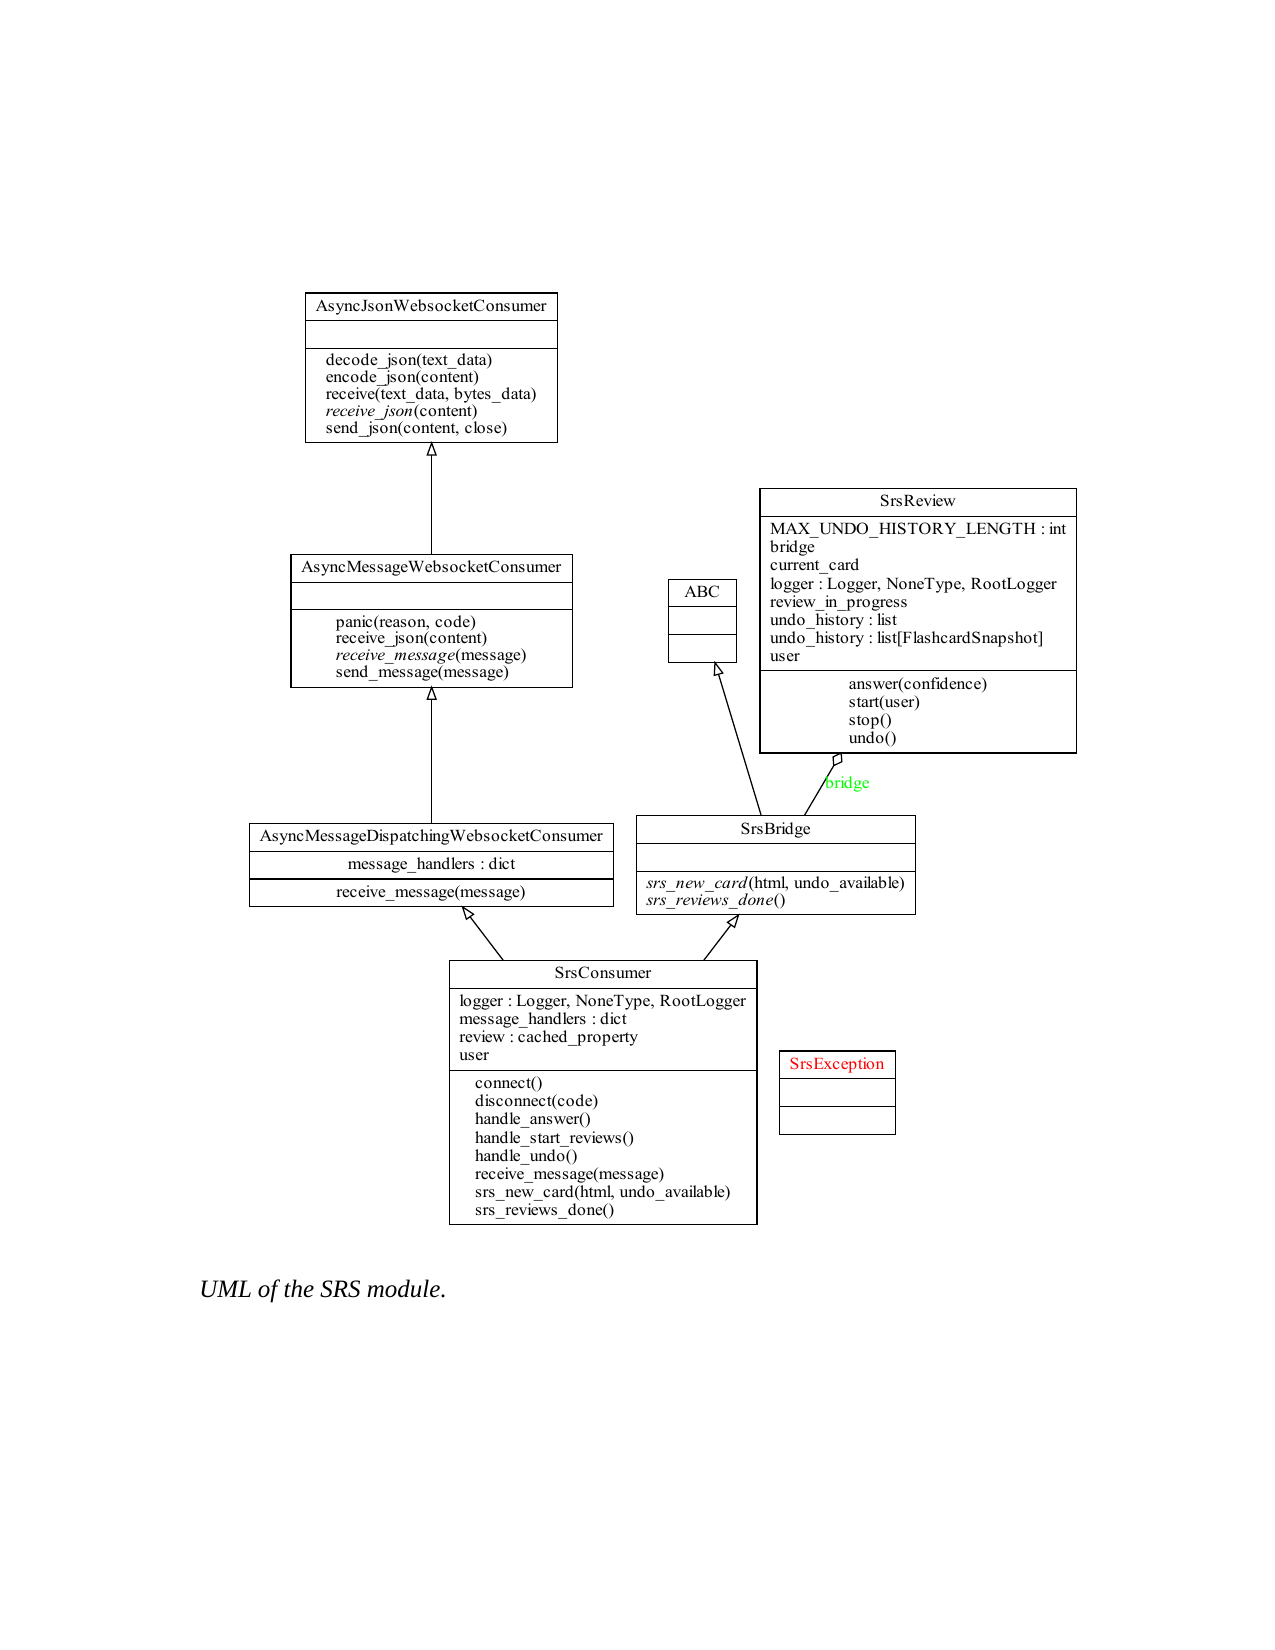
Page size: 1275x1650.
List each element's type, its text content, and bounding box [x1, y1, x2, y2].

text UML of the SRS module. [199, 1274, 1127, 1303]
